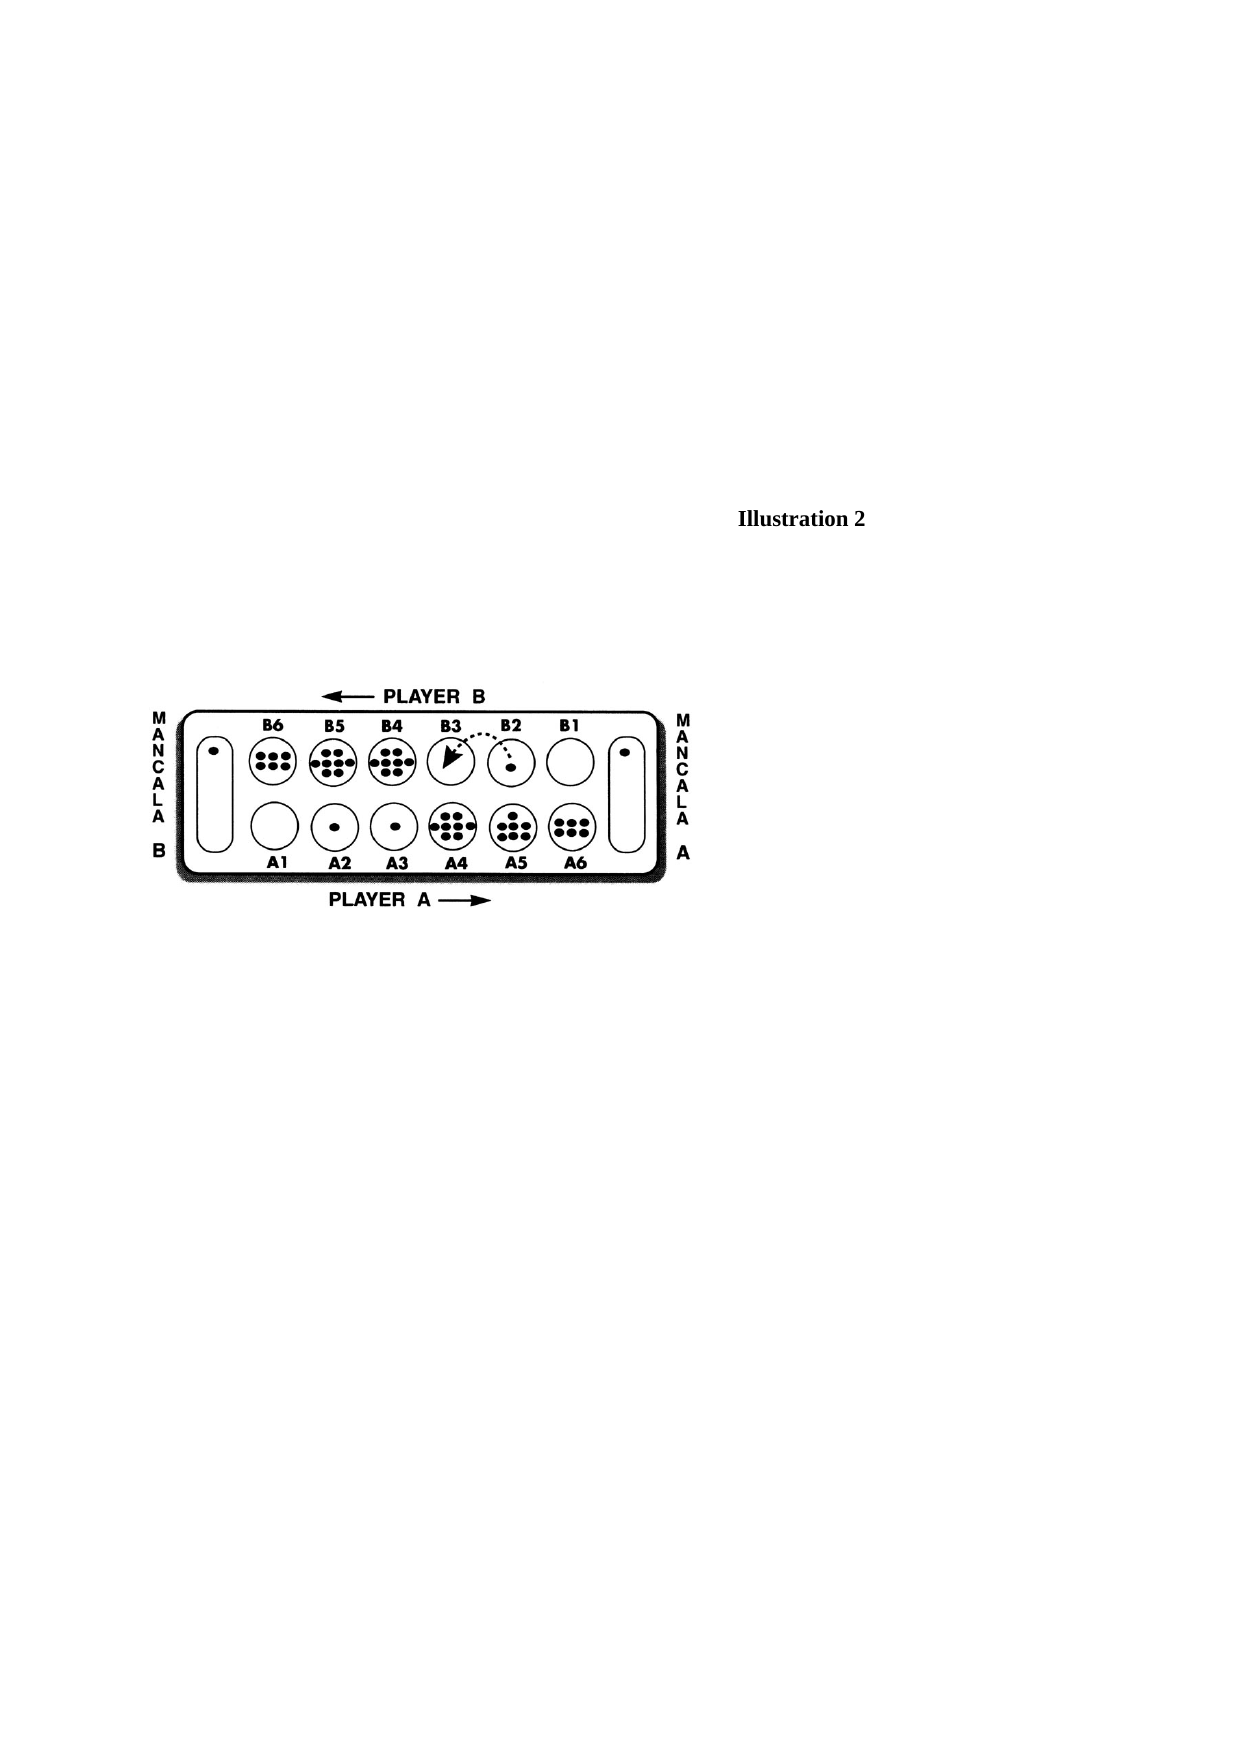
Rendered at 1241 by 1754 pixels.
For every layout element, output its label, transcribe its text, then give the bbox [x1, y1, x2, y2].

picture [149, 679, 697, 910]
list Illustration 2 [664, 505, 1093, 531]
